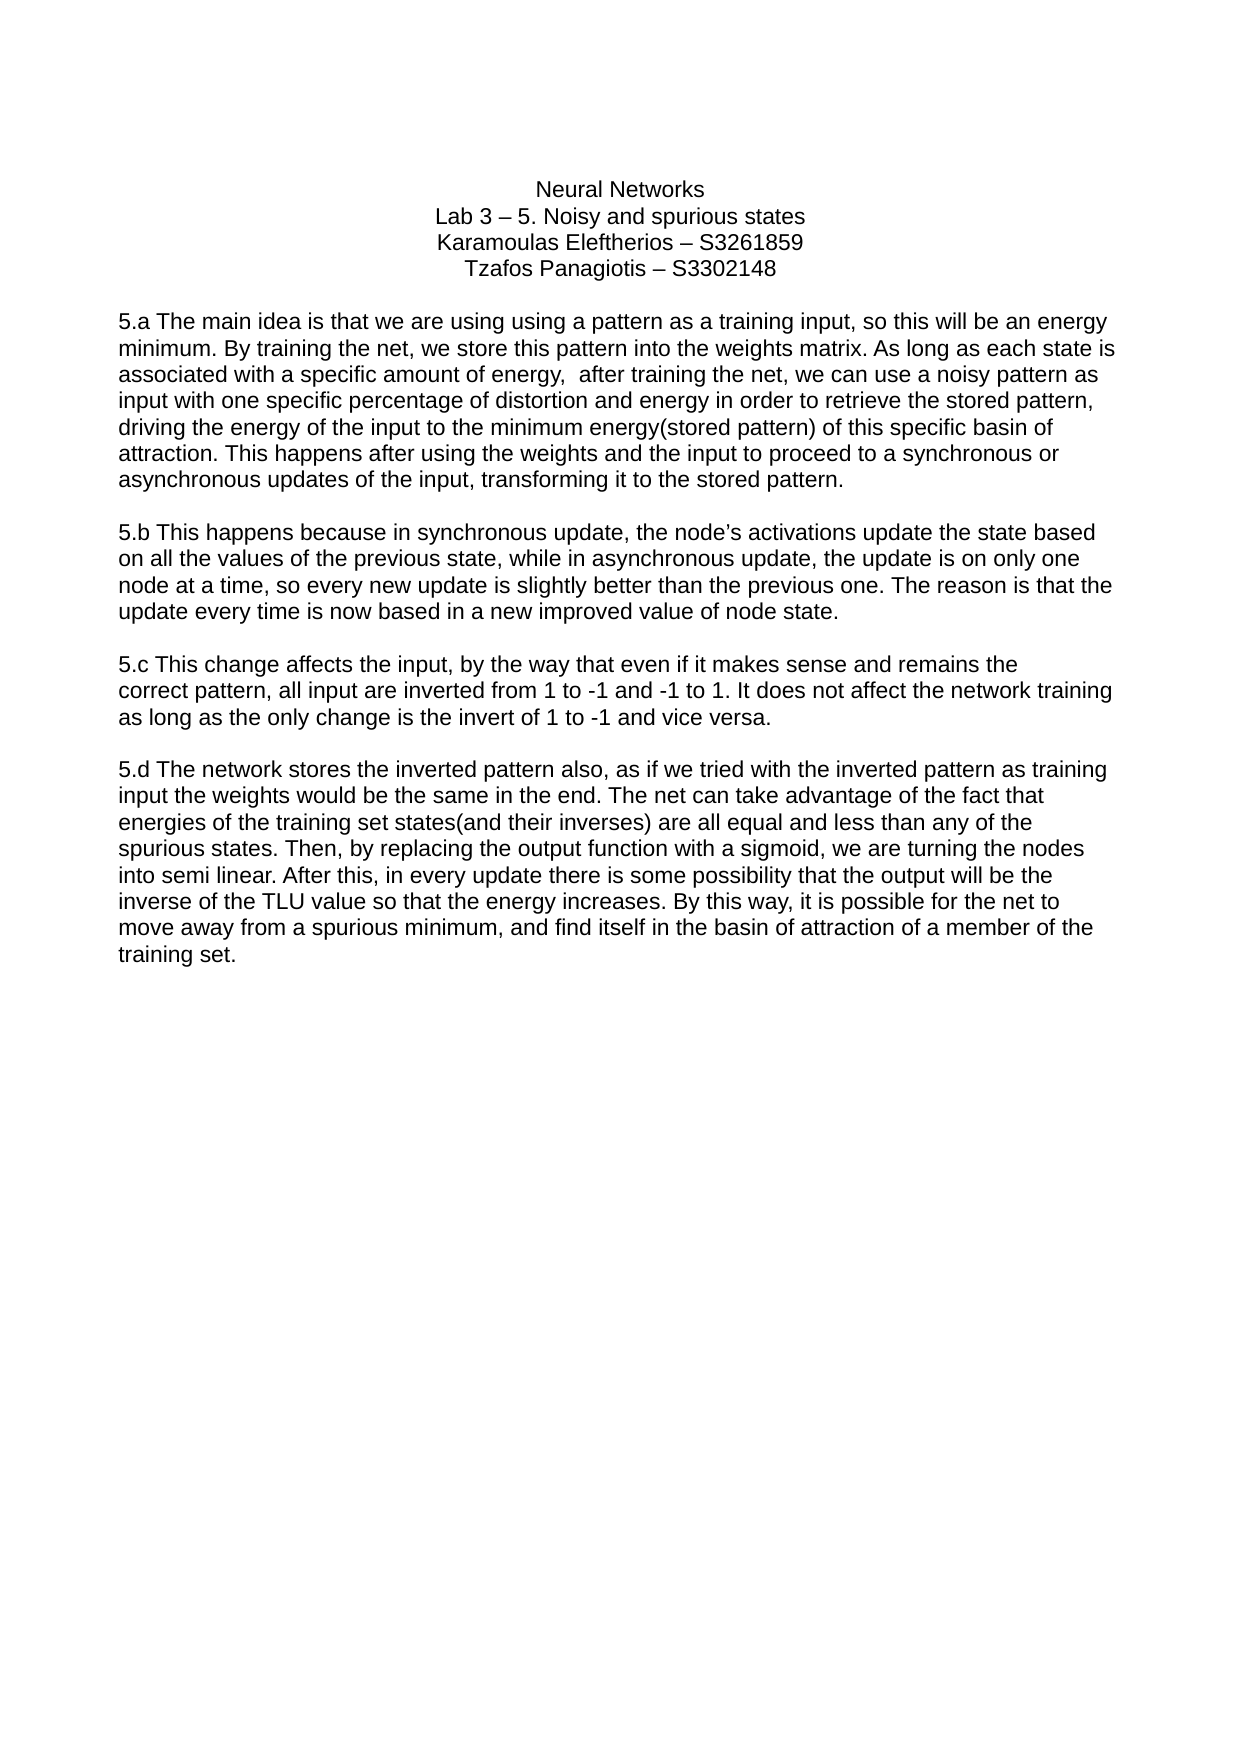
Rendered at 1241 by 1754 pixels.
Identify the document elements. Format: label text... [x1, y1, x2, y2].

text Neural Networks [118, 176, 1122, 203]
text 5.d The network stores the inverted pattern also, as if we tried with the inverted pattern as training input the weights would be the same in the end. The net can take advantage of the fact that energies of the training set states(and their inverses) are all equal and less than any of the spurious states. Then, by replacing the output function with a sigmoid, we are turning the nodes into semi linear. After this, in every update there is some possibility that the output will be the inverse of the TLU value so that the energy increases. By this way, it is possible for the net to move away from a spurious minimum, and find itself in the basin of attraction of a member of the training set. [118, 756, 1122, 967]
text Karamoulas Eleftherios – S3261859 [118, 229, 1122, 255]
text 5.a The main idea is that we are using using a pattern as a training input, so this will be an energy minimum. By training the net, we store this pattern into the weights matrix. As long as each state is associated with a specific amount of energy, after training the net, we can use a noisy pattern as input with one specific percentage of distortion and energy in order to retrieve the stored pattern, driving the energy of the input to the minimum energy(stored pattern) of this specific basin of attraction. This happens after using the weights and the input to proceed to a synchronous or asynchronous updates of the input, transforming it to the stored pattern. [118, 308, 1122, 493]
text 5.c This change affects the input, by the way that even if it makes sense and remains the [118, 651, 1122, 677]
text correct pattern, all input are inverted from 1 to -1 and -1 to 1. It does not affect the network training as long as the only change is the invert of 1 to -1 and vice versa. [118, 677, 1122, 730]
text Lab 3 – 5. Noisy and spurious states [118, 203, 1122, 229]
text 5.b This happens because in synchronous update, the node’s activations update the state based on all the values of the previous state, while in asynchronous update, the update is on only one node at a time, so every new update is slightly better than the previous one. The reason is that the update every time is now based in a new improved value of node state. [118, 519, 1122, 624]
text Tzafos Panagiotis – S3302148 [118, 255, 1122, 282]
